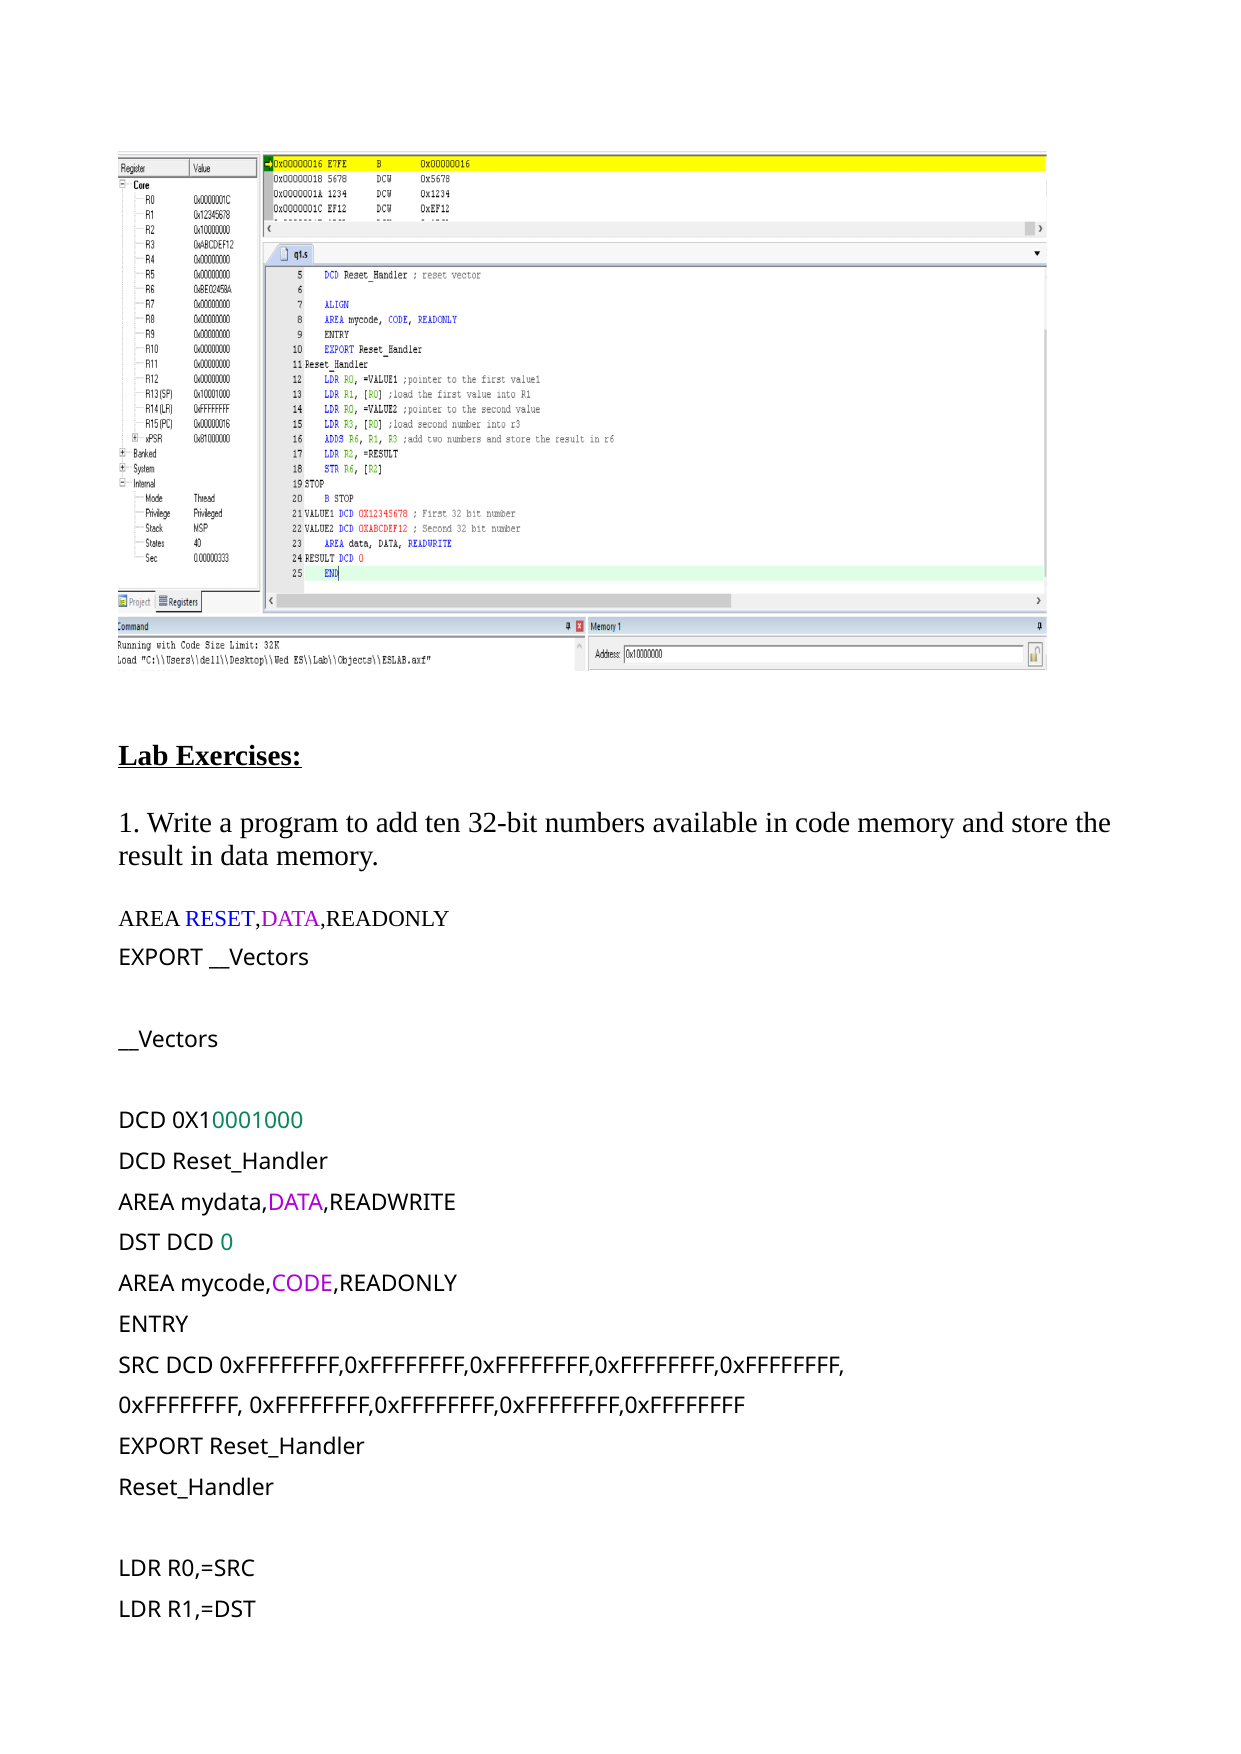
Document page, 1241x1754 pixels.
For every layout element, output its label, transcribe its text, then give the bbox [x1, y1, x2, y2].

text Reset_Handler [118, 1461, 1122, 1502]
text AREA mycode,CODE,READONLY [118, 1258, 1122, 1298]
picture [118, 151, 1047, 671]
text __Vectors [118, 1013, 1122, 1054]
text AREA mydata,DATA,READWRITE [118, 1176, 1122, 1217]
text DCD Reset_Handler [118, 1135, 1122, 1176]
text 1. Write a program to add ten 32-bit numbers available in code memory and store the result in data memory. [118, 805, 1122, 872]
text LDR R1,=DST [118, 1583, 1122, 1624]
text DST DCD 0 [118, 1217, 1122, 1258]
text EXPORT __Vectors [118, 932, 1122, 972]
text 0xFFFFFFFF, 0xFFFFFFFF,0xFFFFFFFF,0xFFFFFFFF,0xFFFFFFFF [118, 1380, 1122, 1421]
text Lab Exercises: [118, 738, 1122, 805]
text ENTRY [118, 1298, 1122, 1339]
text DCD 0X10001000 [118, 1095, 1122, 1135]
text EXPORT Reset_Handler [118, 1421, 1122, 1461]
text LDR R0,=SRC [118, 1543, 1122, 1583]
text SRC DCD 0xFFFFFFFF,0xFFFFFFFF,0xFFFFFFFF,0xFFFFFFFF,0xFFFFFFFF, [118, 1339, 1122, 1380]
text AREA RESET,DATA,READONLY [118, 905, 1122, 932]
